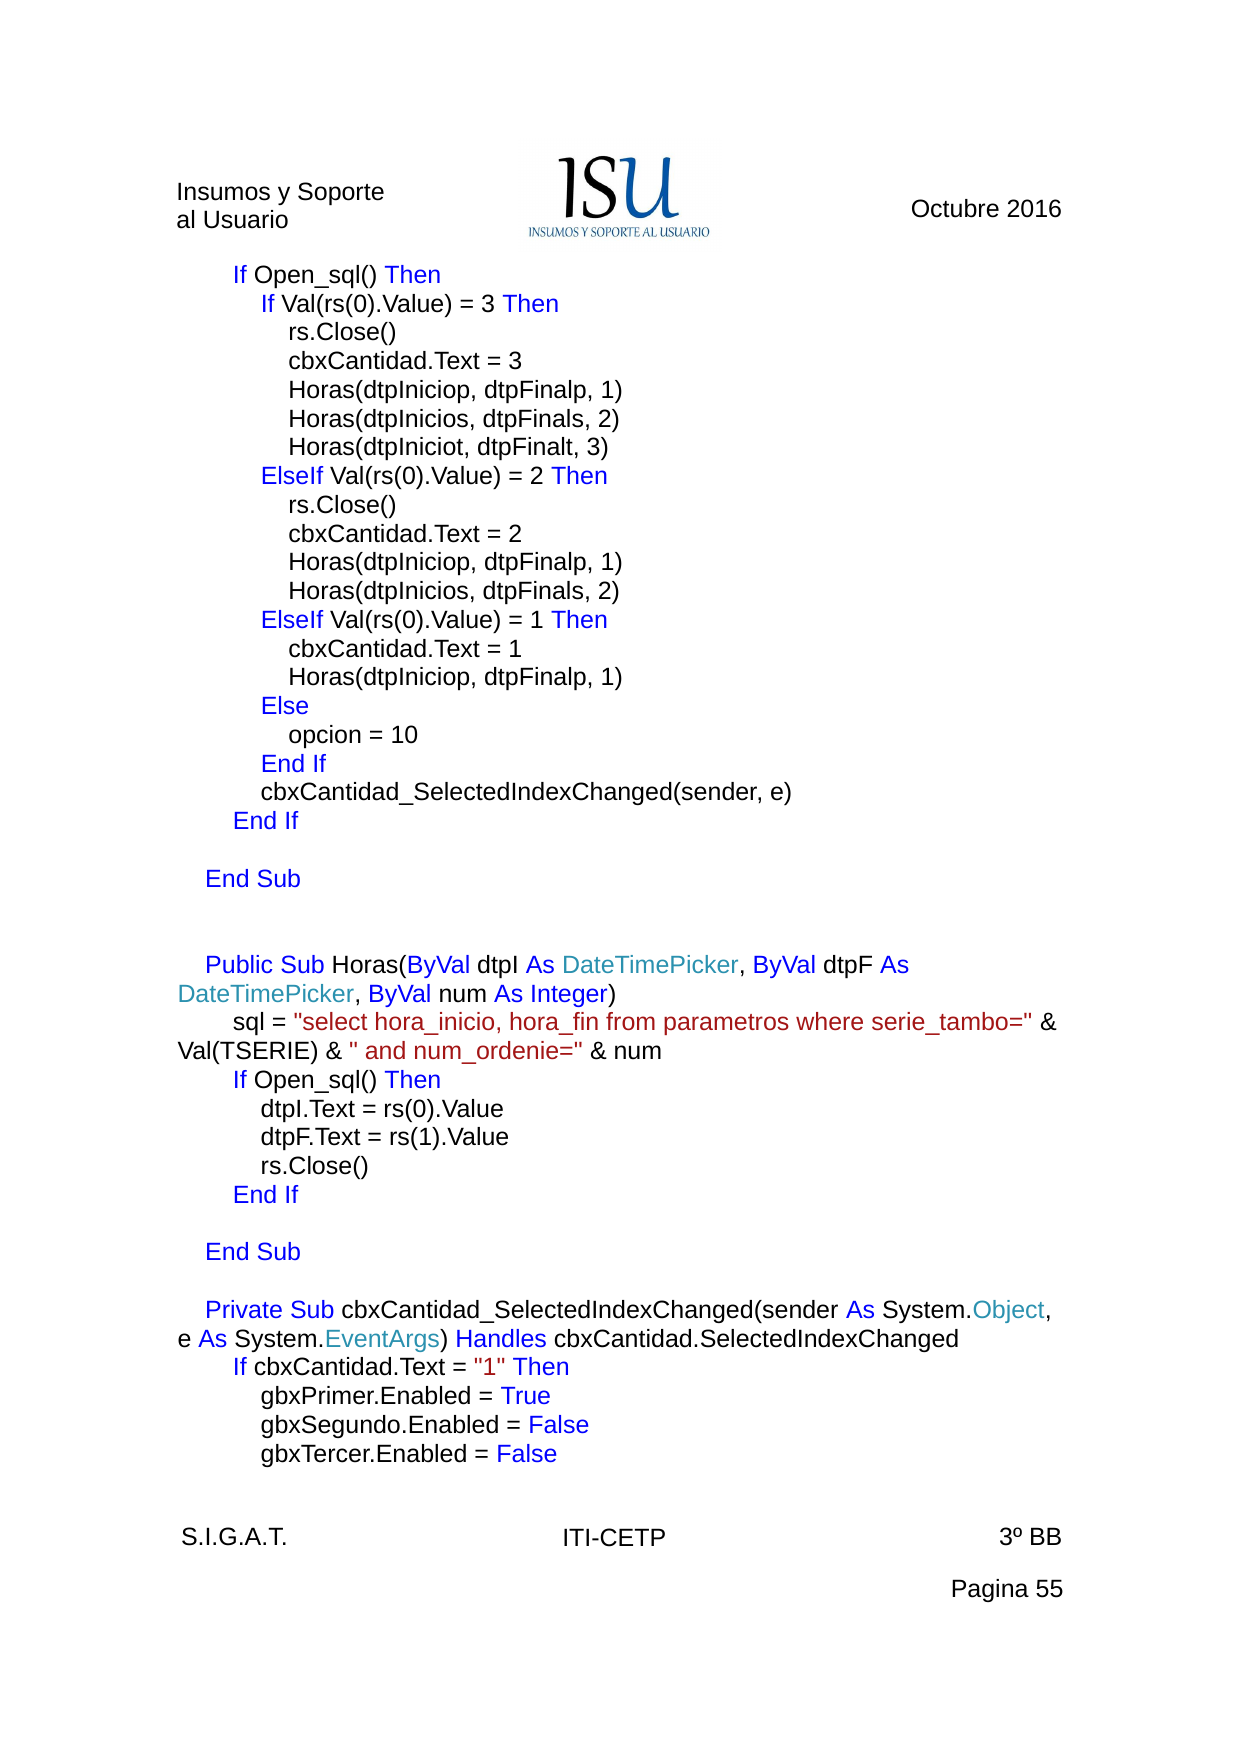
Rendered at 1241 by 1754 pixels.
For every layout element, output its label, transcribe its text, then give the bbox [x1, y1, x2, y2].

text End If [177, 1180, 1063, 1208]
text dtpF.Text = rs(1).Value [177, 1122, 1063, 1151]
text Horas(dtpInicios, dtpFinals, 2) [177, 403, 1063, 432]
text ElseIf Val(rs(0).Value) = 2 Then [177, 461, 1063, 490]
text Public Sub Horas(ByVal dtpI As DateTimePicker, ByVal dtpF As DateTimePicker, ByVal num As Integer) [177, 950, 1063, 1007]
text cbxCantidad.Text = 3 [177, 346, 1063, 375]
text opcion = 10 [177, 720, 1063, 748]
text Private Sub cbxCantidad_SelectedIndexChanged(sender As System.Object, e As System.EventArgs) Handles cbxCantidad.SelectedIndexChanged [177, 1295, 1063, 1352]
text Horas(dtpInicios, dtpFinals, 2) [177, 576, 1063, 605]
text gbxPrimer.Enabled = True [177, 1381, 1063, 1410]
text If cbxCantidad.Text = "1" Then [177, 1352, 1063, 1381]
text dtpI.Text = rs(0).Value [177, 1093, 1063, 1122]
text ElseIf Val(rs(0).Value) = 1 Then [177, 605, 1063, 633]
text sql = "select hora_inicio, hora_fin from parametros where serie_tambo=" & Val(TSERIE) & " and num_ordenie=" & num [177, 1007, 1063, 1065]
text Horas(dtpIniciop, dtpFinalp, 1) [177, 547, 1063, 576]
text rs.Close() [177, 490, 1063, 518]
text End Sub [177, 863, 1063, 892]
text End If [177, 748, 1063, 777]
text cbxCantidad.Text = 2 [177, 518, 1063, 547]
text If Open_sql() Then [177, 260, 1063, 288]
text Horas(dtpIniciot, dtpFinalt, 3) [177, 432, 1063, 461]
text If Open_sql() Then [177, 1065, 1063, 1093]
text Horas(dtpIniciop, dtpFinalp, 1) [177, 662, 1063, 691]
text Else [177, 691, 1063, 720]
text rs.Close() [177, 1151, 1063, 1180]
text gbxTercer.Enabled = False [177, 1438, 1063, 1467]
text rs.Close() [177, 317, 1063, 346]
text gbxSegundo.Enabled = False [177, 1410, 1063, 1438]
text cbxCantidad_SelectedIndexChanged(sender, e) [177, 777, 1063, 806]
text If Val(rs(0).Value) = 3 Then [177, 288, 1063, 317]
text Horas(dtpIniciop, dtpFinalp, 1) [177, 375, 1063, 403]
text End Sub [177, 1237, 1063, 1266]
text cbxCantidad.Text = 1 [177, 633, 1063, 662]
picture [517, 138, 723, 252]
text End If [177, 806, 1063, 835]
